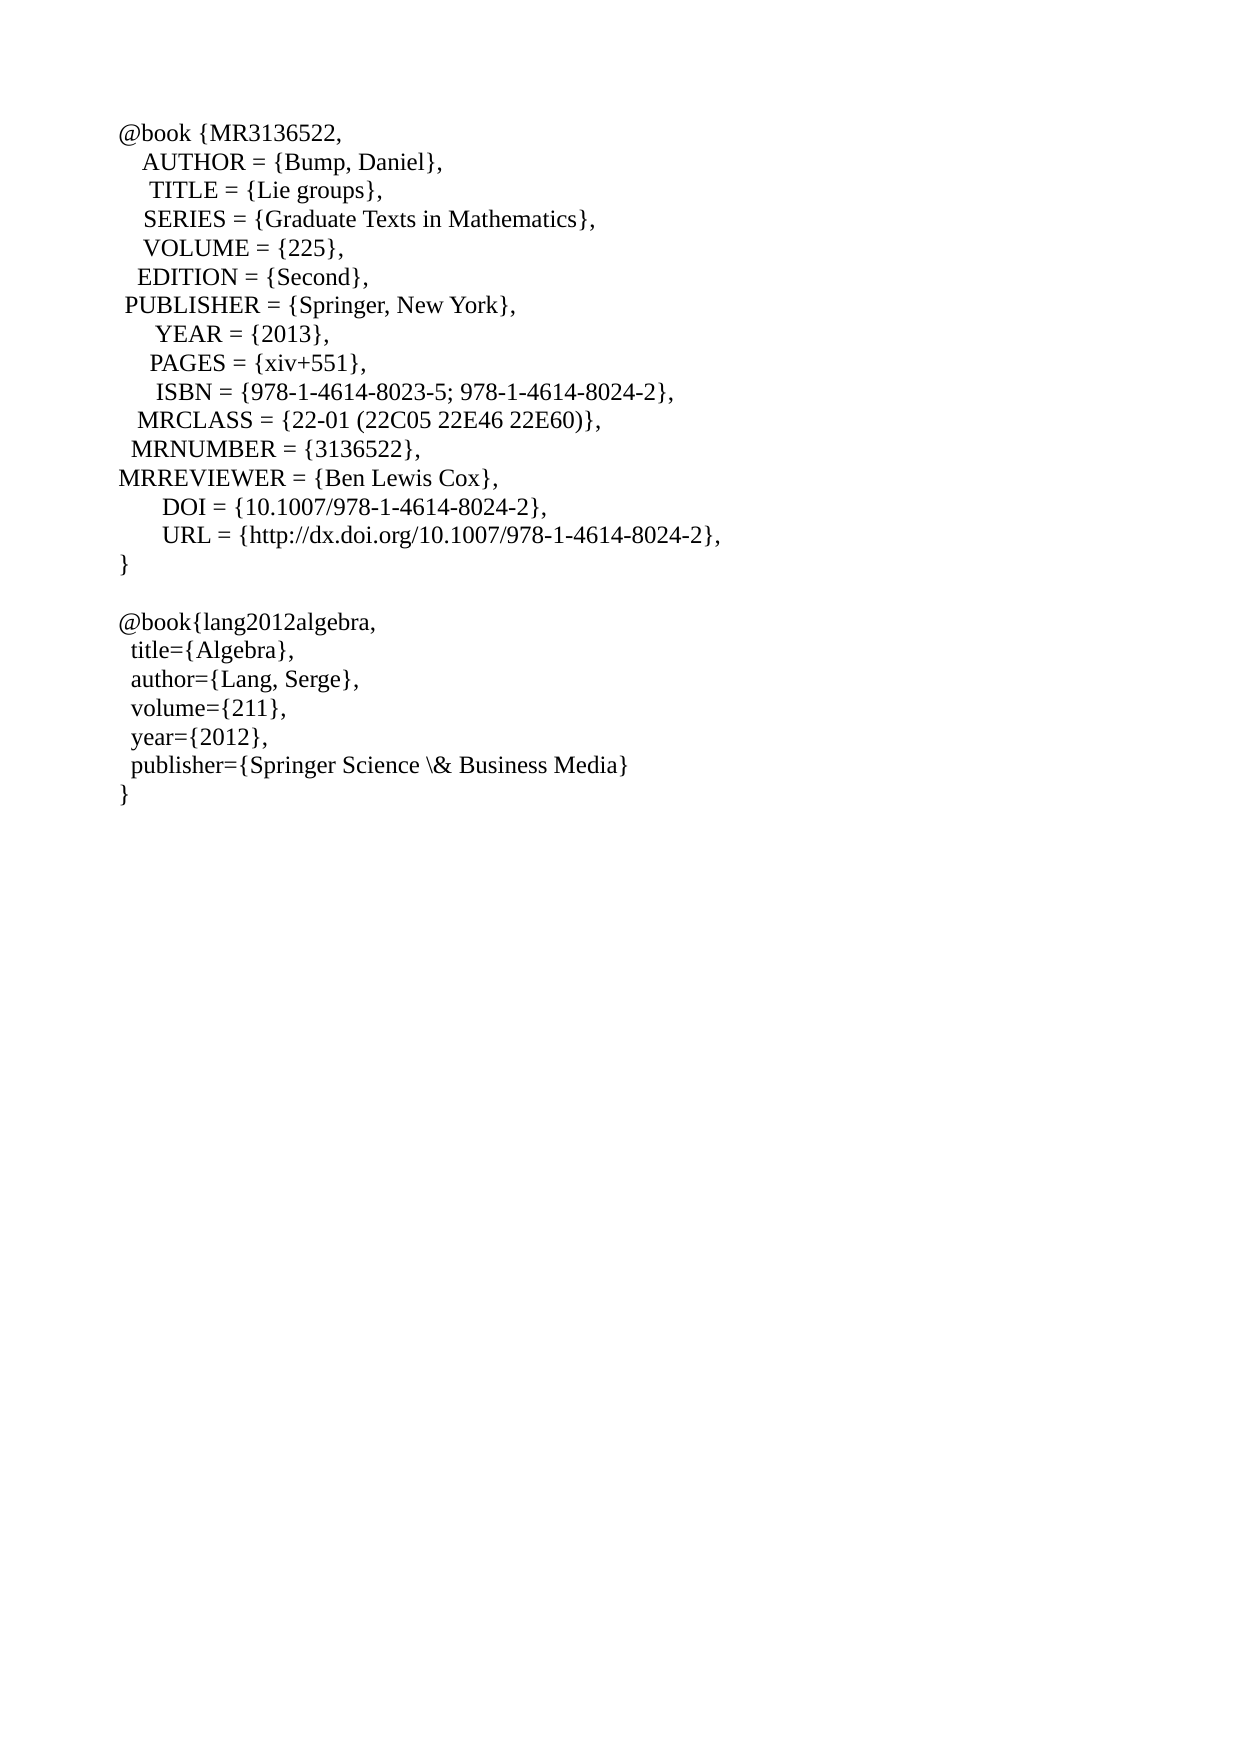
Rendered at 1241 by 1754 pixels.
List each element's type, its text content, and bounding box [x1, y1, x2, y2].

text @book {MR3136522, AUTHOR = {Bump, Daniel}, TITLE = {Lie groups}, SERIES = {Graduate Texts in Mathematics}, VOLUME = {225}, EDITION = {Second}, PUBLISHER = {Springer, New York}, YEAR = {2013}, PAGES = {xiv+551}, ISBN = {978-1-4614-8023-5; 978-1-4614-8024-2}, MRCLASS = {22-01 (22C05 22E46 22E60)}, MRNUMBER = {3136522}, MRREVIEWER = {Ben Lewis Cox}, DOI = {10.1007/978-1-4614-8024-2}, URL = {http://dx.doi.org/10.1007/978-1-4614-8024-2}, } @book{lang2012algebra, title={Algebra}, author={Lang, Serge}, volume={211}, year={2012}, publisher={Springer Science \& Business Media} } [118, 118, 1122, 808]
